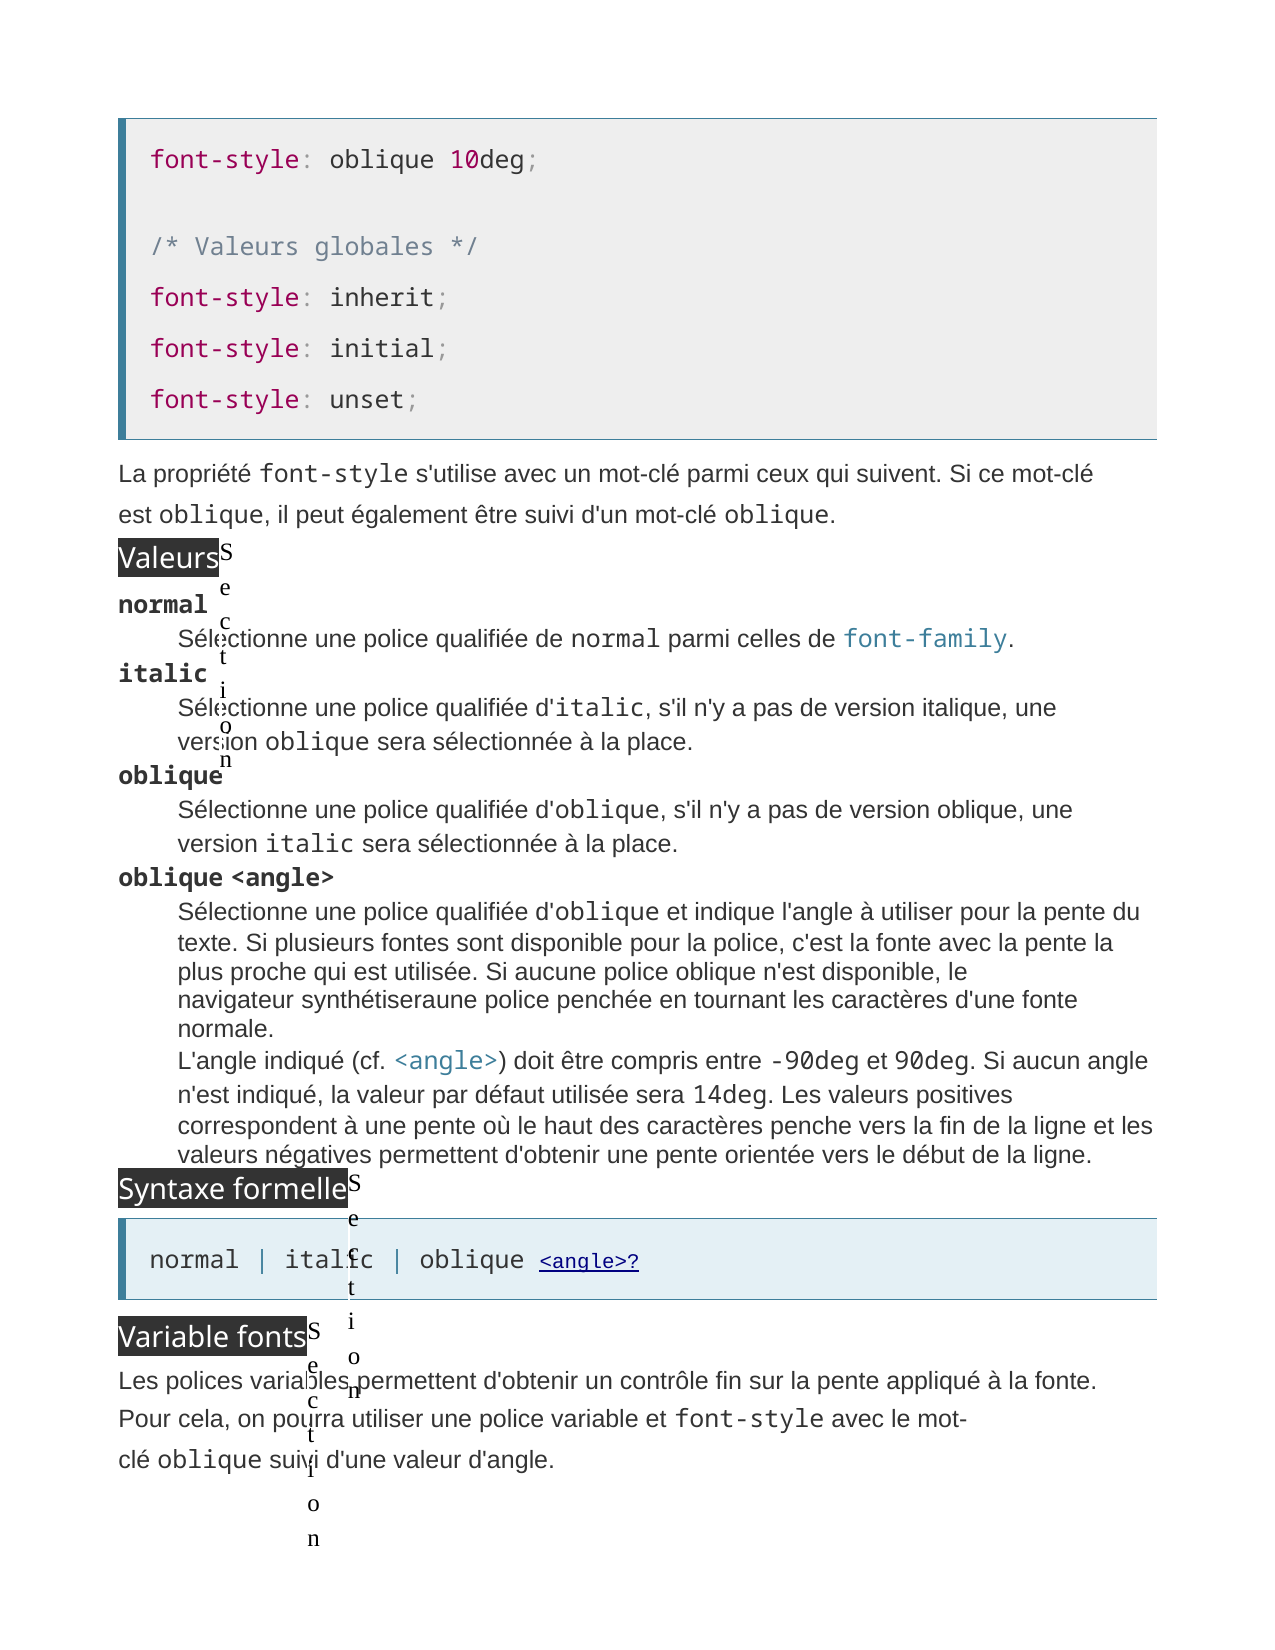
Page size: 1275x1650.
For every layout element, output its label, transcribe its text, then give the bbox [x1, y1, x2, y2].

subtitle Syntaxe formelle [118, 1168, 348, 1208]
subtitle Variable fonts [350, 1316, 1157, 1356]
text normal | italic | oblique <angle>? [126, 1219, 348, 1299]
text normal | italic | oblique <angle>? [350, 1219, 1157, 1299]
subtitle normal [222, 587, 1157, 621]
subtitle italic [118, 655, 219, 689]
list Sélectionne une police qualifiée d'oblique et indique l'angle à utiliser pour la pente du texte. Si plusieurs fontes sont disponible pour la police, c'est la fonte avec la pente la plus proche qui est utilisée. Si aucune police oblique n'est disponible, le navigateur synthétiseraune police penchée en tournant les caractères d'une fonte normale. L'angle indiqué (cf. <angle>) doit être compris entre -90deg et 90deg. Si aucun angle n'est indiqué, la valeur par défaut utilisée sera 14deg. Les valeurs positives correspondent à une pente où le haut des caractères penche vers la fin de la ligne et les valeurs négatives permettent d'obtenir une pente orientée vers le début de la ligne. [177, 894, 1157, 1168]
subtitle oblique <angle> [118, 859, 1157, 894]
text font-style: initial; [126, 307, 1157, 358]
text font-style: unset; [126, 358, 1157, 439]
text /* Valeurs globales */ [126, 204, 1157, 256]
subtitle Valeurs [118, 537, 219, 577]
text Les polices variables permettent d'obtenir un contrôle fin sur la pente appliqué à la fonte. Pour cela, on pourra utiliser une police variable et font-style avec le mot-clé oblique suivi d'une valeur d'angle. [309, 1366, 1157, 1476]
text font-style: oblique 10deg; [126, 119, 1157, 169]
text La propriété font-style s'utilise avec un mot-clé parmi ceux qui suivent. Si ce mot-clé est oblique, il peut également être suivi d'un mot-clé oblique. [118, 456, 1157, 531]
list Sélectionne une police qualifiée d'italic, s'il n'y a pas de version italique, une version oblique sera sélectionnée à la place. [222, 689, 1157, 757]
subtitle normal [118, 587, 219, 621]
subtitle Variable fonts [309, 1316, 348, 1356]
text font-style: inherit; [126, 256, 1157, 307]
text Les polices variables permettent d'obtenir un contrôle fin sur la pente appliqué à la fonte. Pour cela, on pourra utiliser une police variable et font-style avec le mot-clé oblique suivi d'une valeur d'angle. [118, 1366, 307, 1476]
subtitle oblique [118, 757, 1157, 791]
subtitle italic [222, 655, 1157, 689]
list Sélectionne une police qualifiée de normal parmi celles de font-family. [177, 621, 219, 655]
list Sélectionne une police qualifiée d'italic, s'il n'y a pas de version italique, une version oblique sera sélectionnée à la place. [177, 689, 219, 757]
list Sélectionne une police qualifiée d'oblique, s'il n'y a pas de version oblique, une version italic sera sélectionnée à la place. [177, 791, 1157, 859]
subtitle Valeurs [222, 537, 1157, 577]
list Sélectionne une police qualifiée de normal parmi celles de font-family. [222, 621, 1157, 655]
subtitle Syntaxe formelle [350, 1168, 1157, 1208]
subtitle Variable fonts [118, 1316, 307, 1356]
